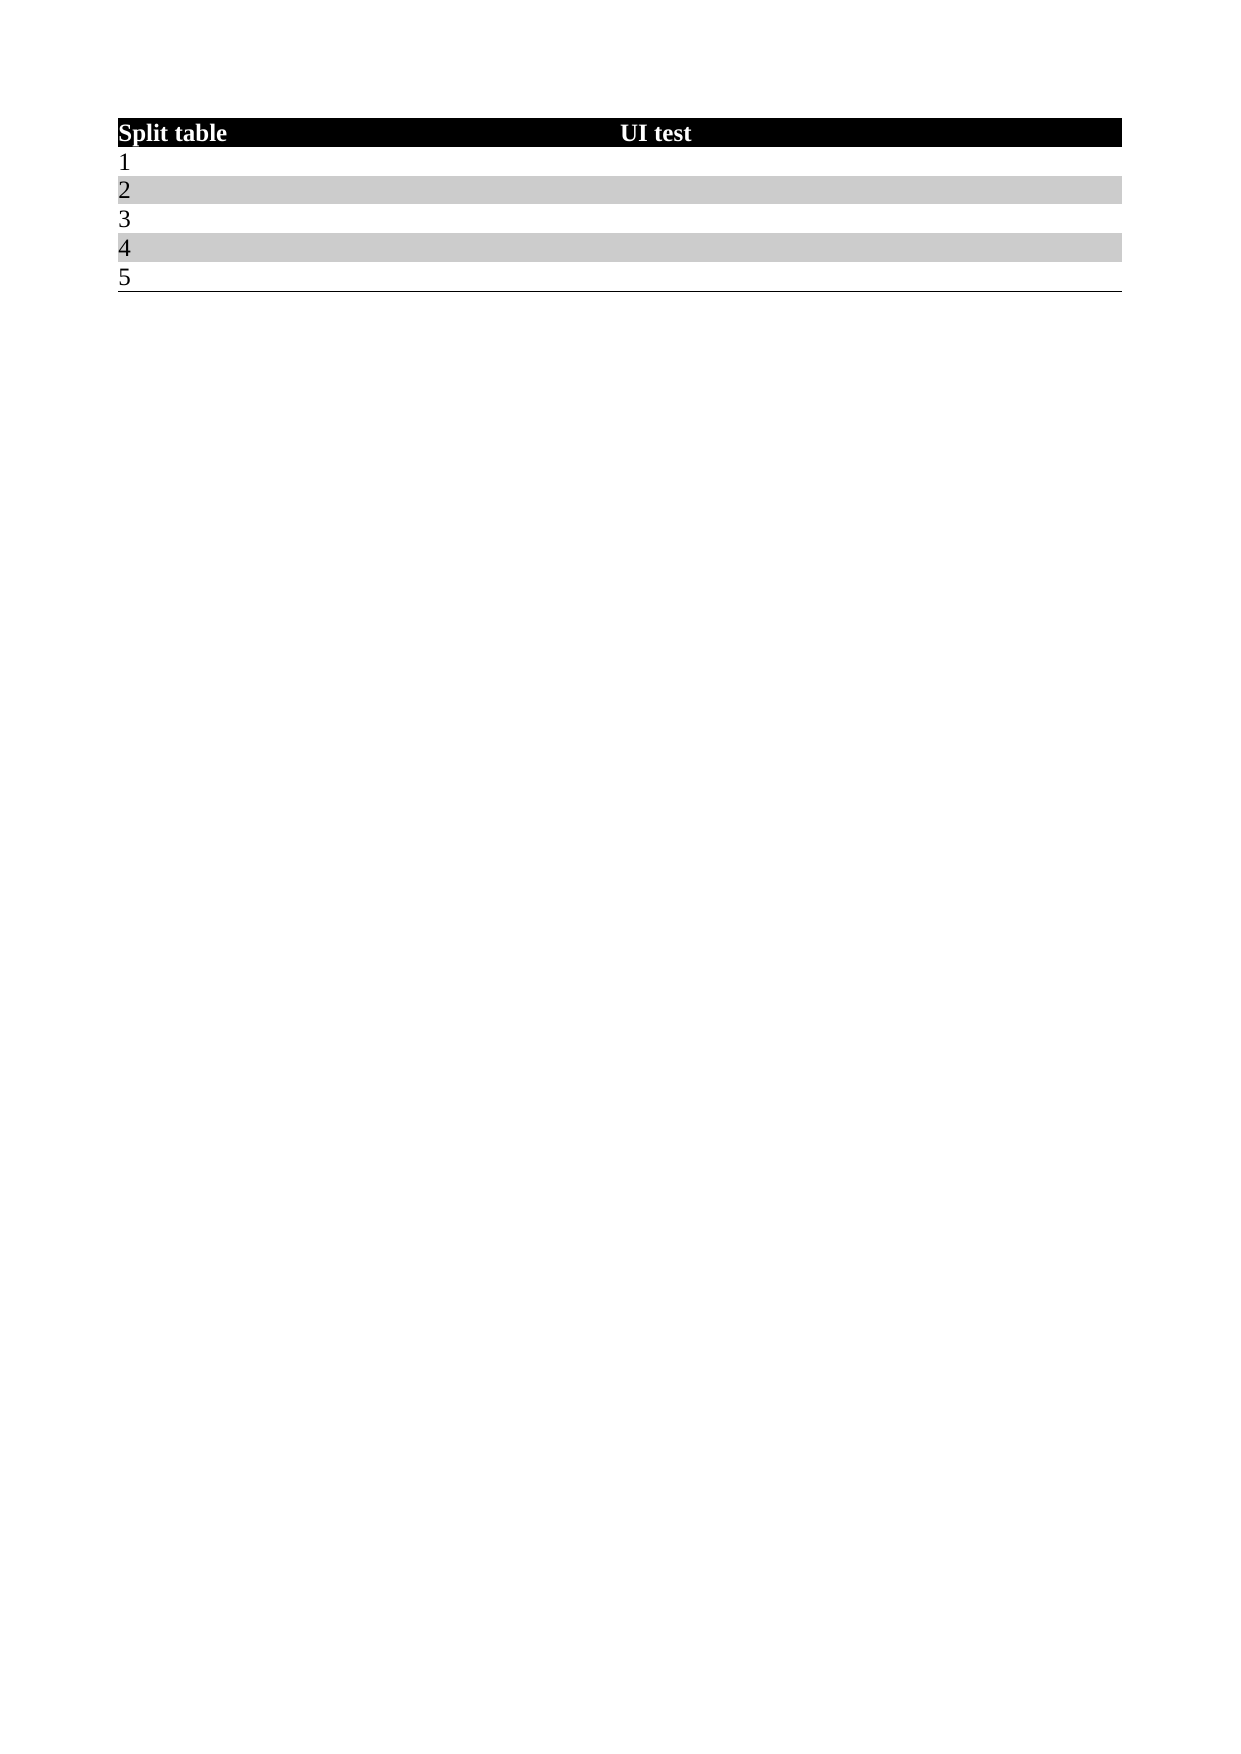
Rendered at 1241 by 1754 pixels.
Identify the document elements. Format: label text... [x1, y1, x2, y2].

table_cell 4 [118, 233, 620, 262]
table_cell [620, 176, 1122, 204]
table_cell [620, 204, 1122, 233]
table_cell [620, 147, 1122, 176]
table_cell [620, 262, 1122, 291]
table_header Split table [118, 118, 620, 147]
table_header UI test [620, 118, 1122, 147]
table_cell 5 [118, 262, 620, 291]
table_cell 3 [118, 204, 620, 233]
table_cell 1 [118, 147, 620, 176]
table_cell [620, 233, 1122, 262]
table_cell 2 [118, 176, 620, 204]
